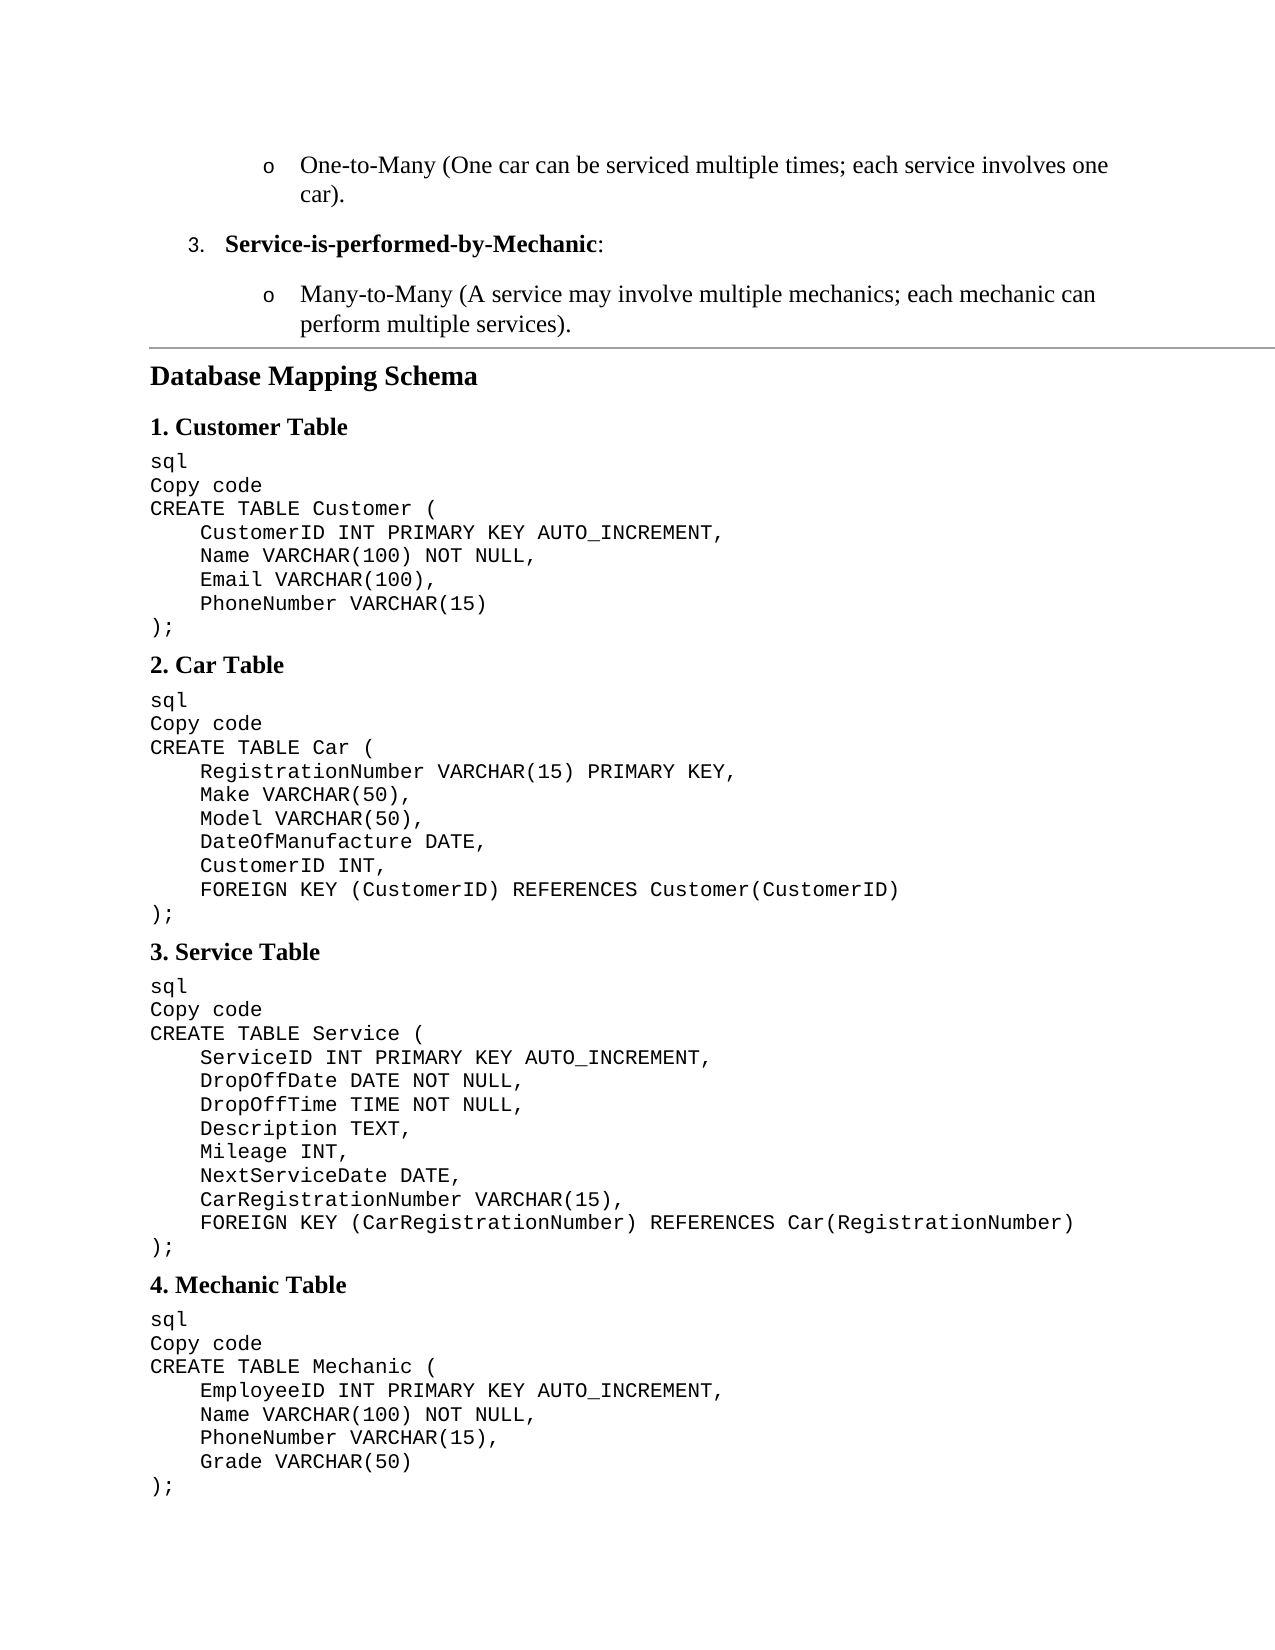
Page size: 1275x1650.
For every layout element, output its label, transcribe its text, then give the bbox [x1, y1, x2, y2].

text ); [150, 902, 1125, 926]
text FOREIGN KEY (CarRegistrationNumber) REFERENCES Car(RegistrationNumber) [150, 1212, 1125, 1236]
text CustomerID INT, [150, 855, 1125, 879]
list One-to-Many (One car can be serviced multiple times; each service involves one car). [262, 150, 1125, 208]
text sql [150, 976, 1125, 999]
text sql [150, 1309, 1125, 1333]
text Copy code [150, 474, 1125, 498]
text CREATE TABLE Service ( [150, 1023, 1125, 1047]
text PhoneNumber VARCHAR(15), [150, 1427, 1125, 1451]
text CREATE TABLE Customer ( [150, 498, 1125, 522]
text Description TEXT, [150, 1118, 1125, 1141]
text CustomerID INT PRIMARY KEY AUTO_INCREMENT, [150, 522, 1125, 546]
text Copy code [150, 1333, 1125, 1356]
text Copy code [150, 999, 1125, 1023]
text CarRegistrationNumber VARCHAR(15), [150, 1188, 1125, 1212]
text 3. Service Table [150, 937, 1125, 965]
text CREATE TABLE Mechanic ( [150, 1356, 1125, 1380]
text ); [150, 1474, 1125, 1498]
text ); [150, 616, 1125, 640]
text DropOffTime TIME NOT NULL, [150, 1094, 1125, 1118]
text Make VARCHAR(50), [150, 784, 1125, 808]
text Copy code [150, 713, 1125, 737]
text RegistrationNumber VARCHAR(15) PRIMARY KEY, [150, 761, 1125, 784]
text 1. Customer Table [150, 412, 1125, 441]
text CREATE TABLE Car ( [150, 737, 1125, 761]
text sql [150, 690, 1125, 713]
text sql [150, 451, 1125, 474]
text PhoneNumber VARCHAR(15) [150, 593, 1125, 616]
text Email VARCHAR(100), [150, 569, 1125, 593]
text Name VARCHAR(100) NOT NULL, [150, 546, 1125, 569]
list Many-to-Many (A service may involve multiple mechanics; each mechanic can perform multiple services). [262, 279, 1125, 337]
text FOREIGN KEY (CustomerID) REFERENCES Customer(CustomerID) [150, 879, 1125, 902]
text Name VARCHAR(100) NOT NULL, [150, 1404, 1125, 1427]
text Grade VARCHAR(50) [150, 1451, 1125, 1474]
list Service-is-performed-by-Mechanic: [187, 229, 1125, 258]
text EmployeeID INT PRIMARY KEY AUTO_INCREMENT, [150, 1380, 1125, 1404]
text NextServiceDate DATE, [150, 1165, 1125, 1188]
text DateOfManufacture DATE, [150, 832, 1125, 855]
text Model VARCHAR(50), [150, 808, 1125, 832]
text ); [150, 1236, 1125, 1259]
text 4. Mechanic Table [150, 1270, 1125, 1299]
text ServiceID INT PRIMARY KEY AUTO_INCREMENT, [150, 1047, 1125, 1070]
text DropOffDate DATE NOT NULL, [150, 1070, 1125, 1094]
text Database Mapping Schema [150, 358, 1125, 391]
text 2. Car Table [150, 651, 1125, 679]
text Mileage INT, [150, 1141, 1125, 1165]
